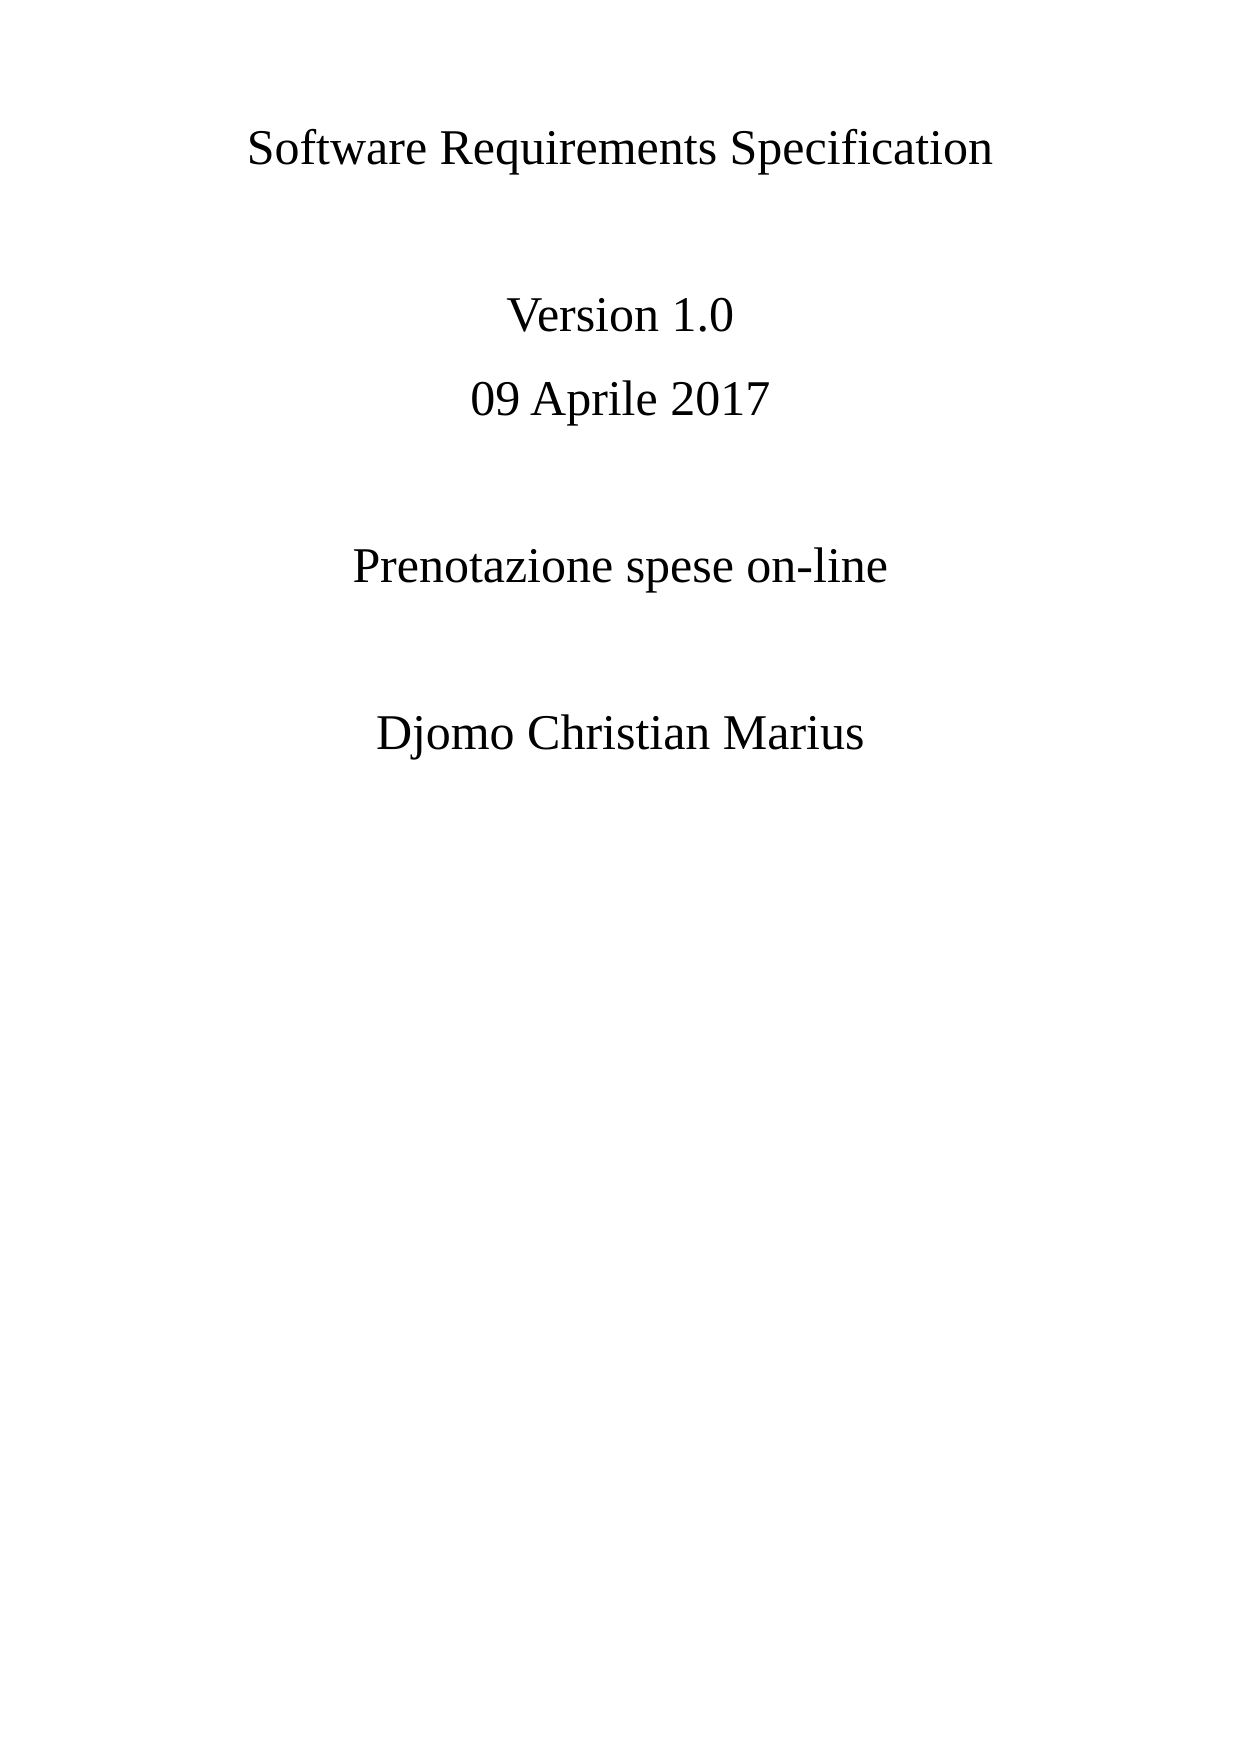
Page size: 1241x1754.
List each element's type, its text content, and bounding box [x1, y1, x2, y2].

text Software Requirements Specification [118, 118, 1122, 176]
text Djomo Christian Marius [118, 703, 1122, 760]
text Prenotazione spese on-line [118, 536, 1122, 593]
text Version 1.0 [118, 285, 1122, 343]
text 09 Aprile 2017 [118, 369, 1122, 426]
